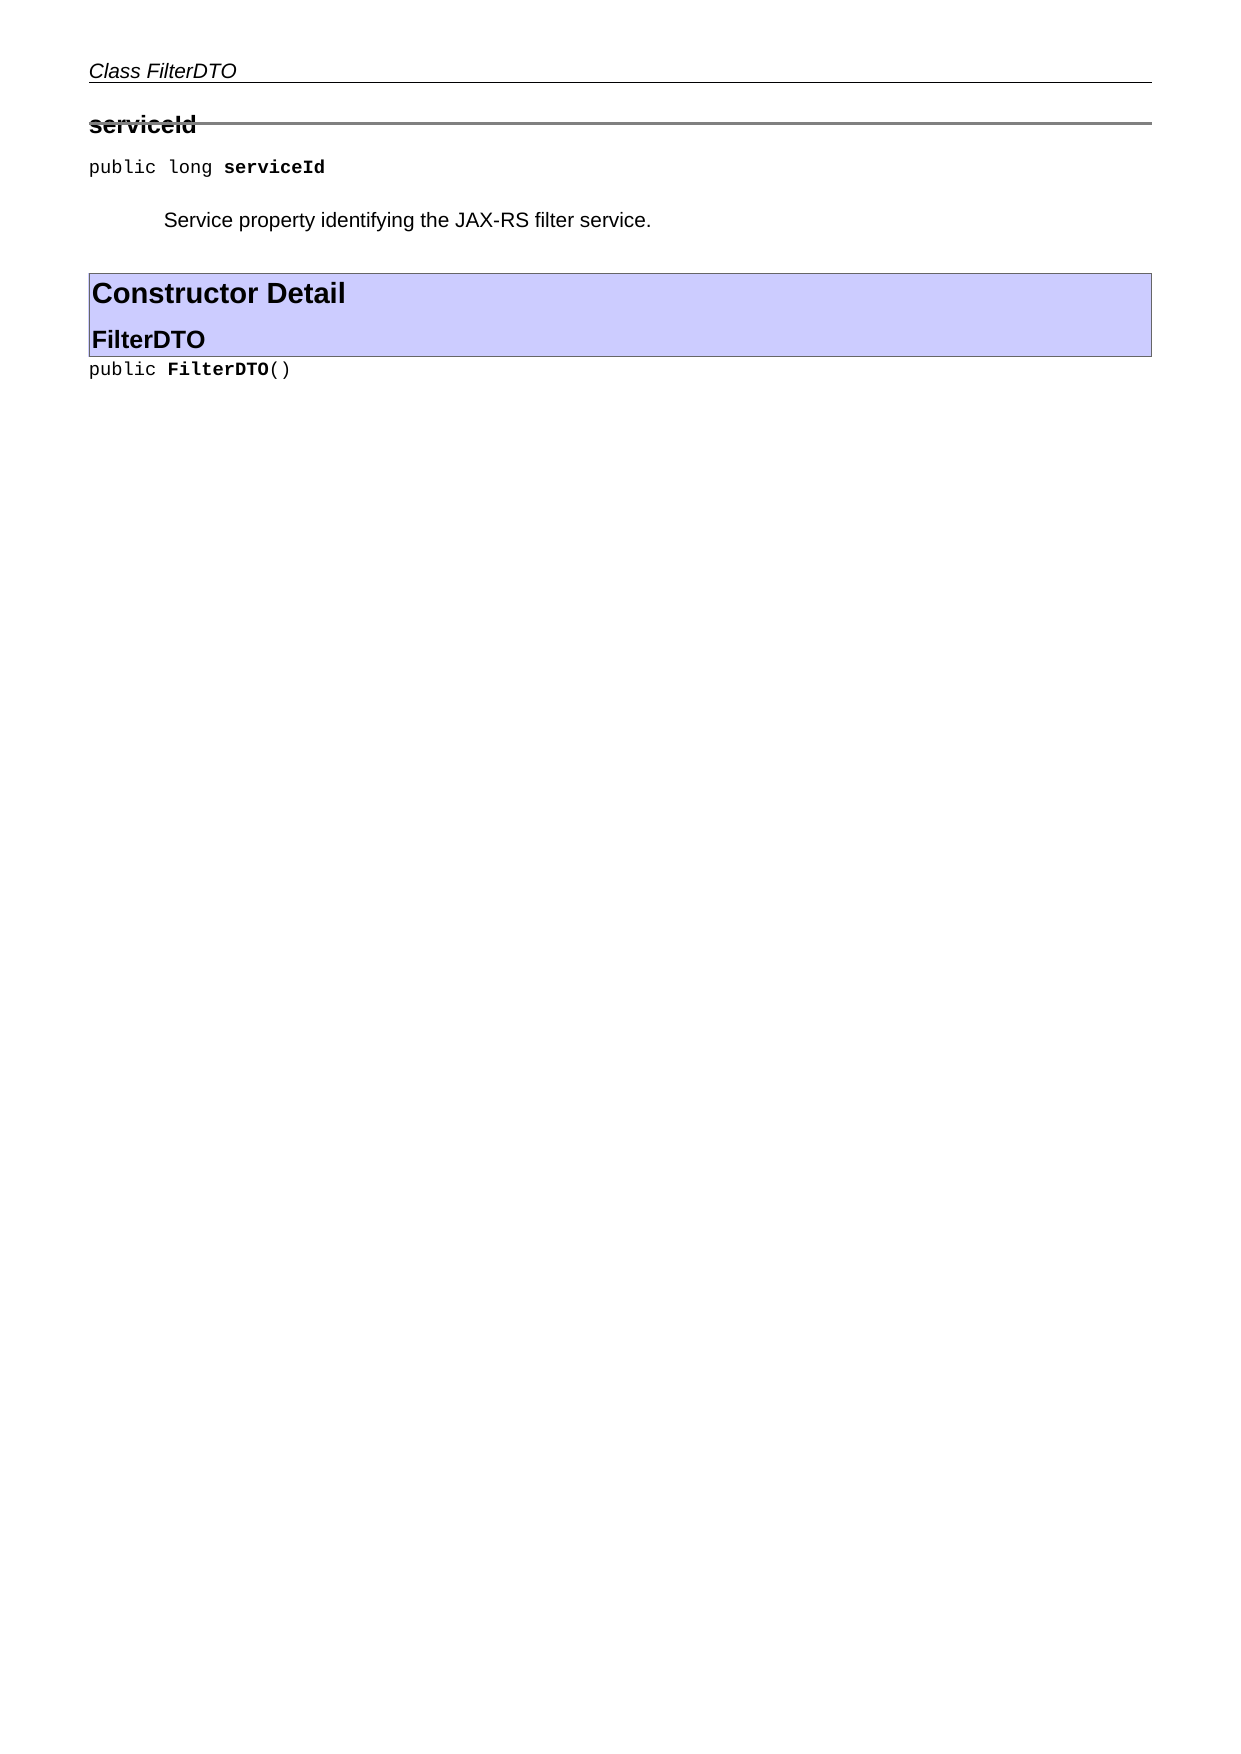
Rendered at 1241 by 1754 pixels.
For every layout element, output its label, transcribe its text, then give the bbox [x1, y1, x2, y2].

subtitle FilterDTO [90, 322, 1151, 356]
text public long serviceId [88, 158, 1152, 179]
text public FilterDTO() [88, 360, 1152, 381]
subtitle Constructor Detail [90, 274, 1151, 310]
text Service property identifying the JAX-RS filter service. [163, 208, 1152, 232]
